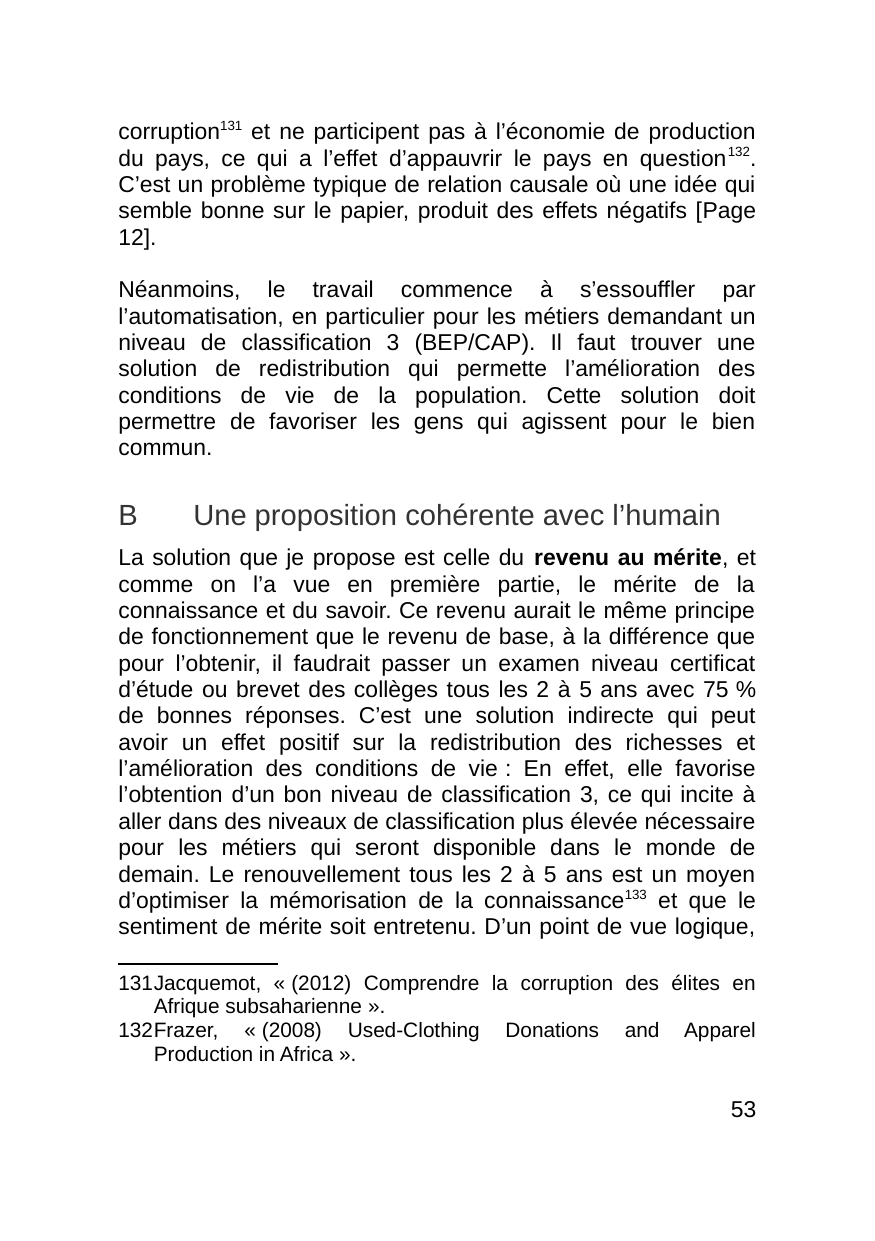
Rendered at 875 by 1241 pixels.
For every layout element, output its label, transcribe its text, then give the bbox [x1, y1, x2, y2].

text Frazer, « (2008) Used‐Clothing Donations and Apparel Production in Africa ». [118, 1018, 756, 1066]
text Aujourd’hui, avec du recul sur la redistribution monétaire, on observe que la redistribution automatique n’est pas optimale pour résoudre les problèmes de pauvreté et peut même augmenter les discriminations. Par exemple, on a observé que les dons d’argent au pays pauvre font augmenter la corruption et ne participent pas à l’économie de production du pays, ce qui a l’effet d’appauvrir le pays en question. C’est un problème typique de relation causale où une idée qui semble bonne sur le papier, produit des effets négatifs [Page 12]. [118, 118, 756, 250]
text Jacquemot, « (2012) Comprendre la corruption des élites en Afrique subsaharienne ». [118, 970, 756, 1018]
text La solution que je propose est celle du revenu au mérite, et comme on l’a vue en première partie, le mérite de la connaissance et du savoir. Ce revenu aurait le même principe de fonctionnement que le revenu de base, à la différence que pour l’obtenir, il faudrait passer un examen niveau certificat d’étude ou brevet des collèges tous les 2 à 5 ans avec 75 % de bonnes réponses. C’est une solution indirecte qui peut avoir un effet positif sur la redistribution des richesses et l’amélioration des conditions de vie : En effet, elle favorise l’obtention d’un bon niveau de classification 3, ce qui incite à aller dans des niveaux de classification plus élevée nécessaire pour les métiers qui seront disponible dans le monde de demain. Le renouvellement tous les 2 à 5 ans est un moyen d’optimiser la mémorisation de la connaissance et que le sentiment de mérite soit entretenu. D’un point de vue logique, [118, 544, 756, 939]
text Néanmoins, le travail commence à s’essouffler par l’automatisation, en particulier pour les métiers demandant un niveau de classification 3 (BEP/CAP). Il faut trouver une solution de redistribution qui permette l’amélioration des conditions de vie de la population. Cette solution doit permettre de favoriser les gens qui agissent pour le bien commun. [118, 276, 756, 461]
subtitle Une proposition cohérente avec l’humain [118, 498, 756, 532]
